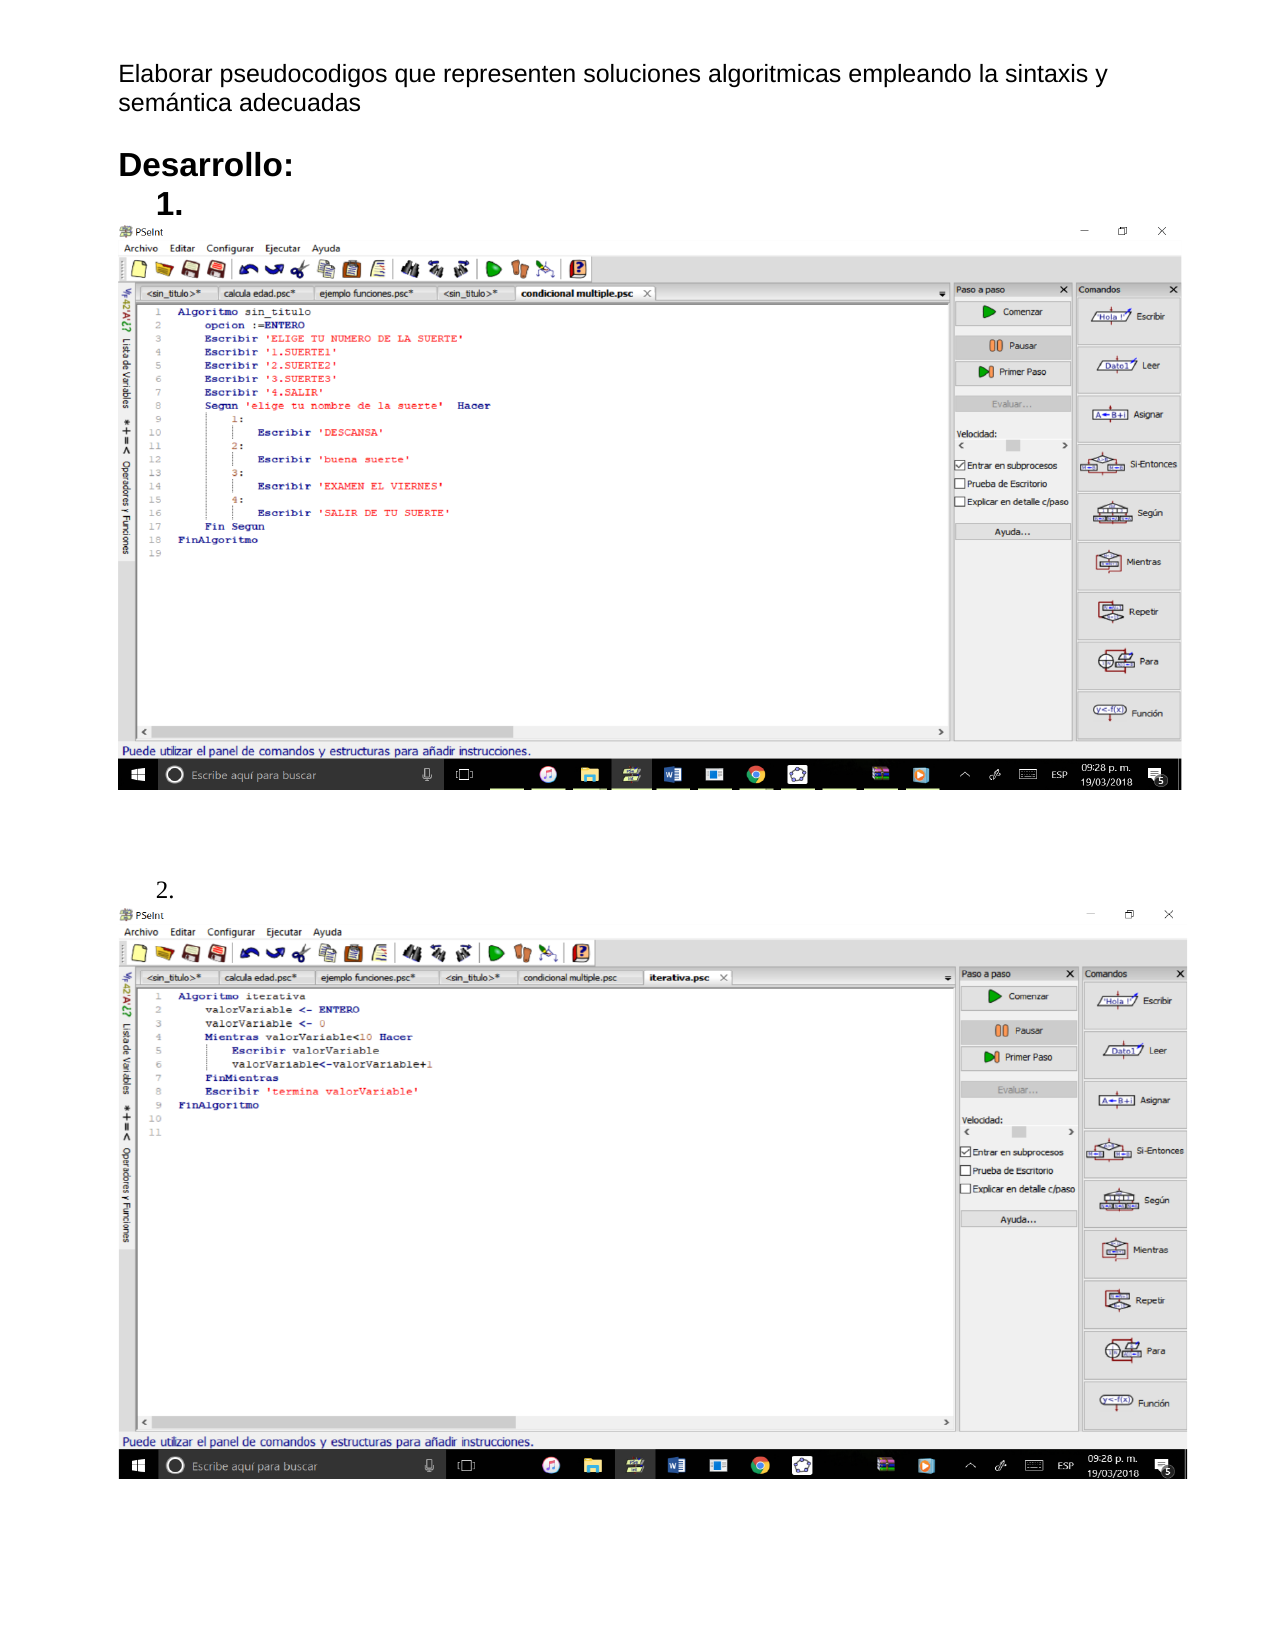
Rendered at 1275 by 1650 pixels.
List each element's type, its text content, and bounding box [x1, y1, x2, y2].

text Elaborar pseudocodigos que representen soluciones algoritmicas empleando la sintaxis y semántica adecuadas [118, 59, 1205, 117]
text Desarrollo: [118, 145, 1205, 184]
